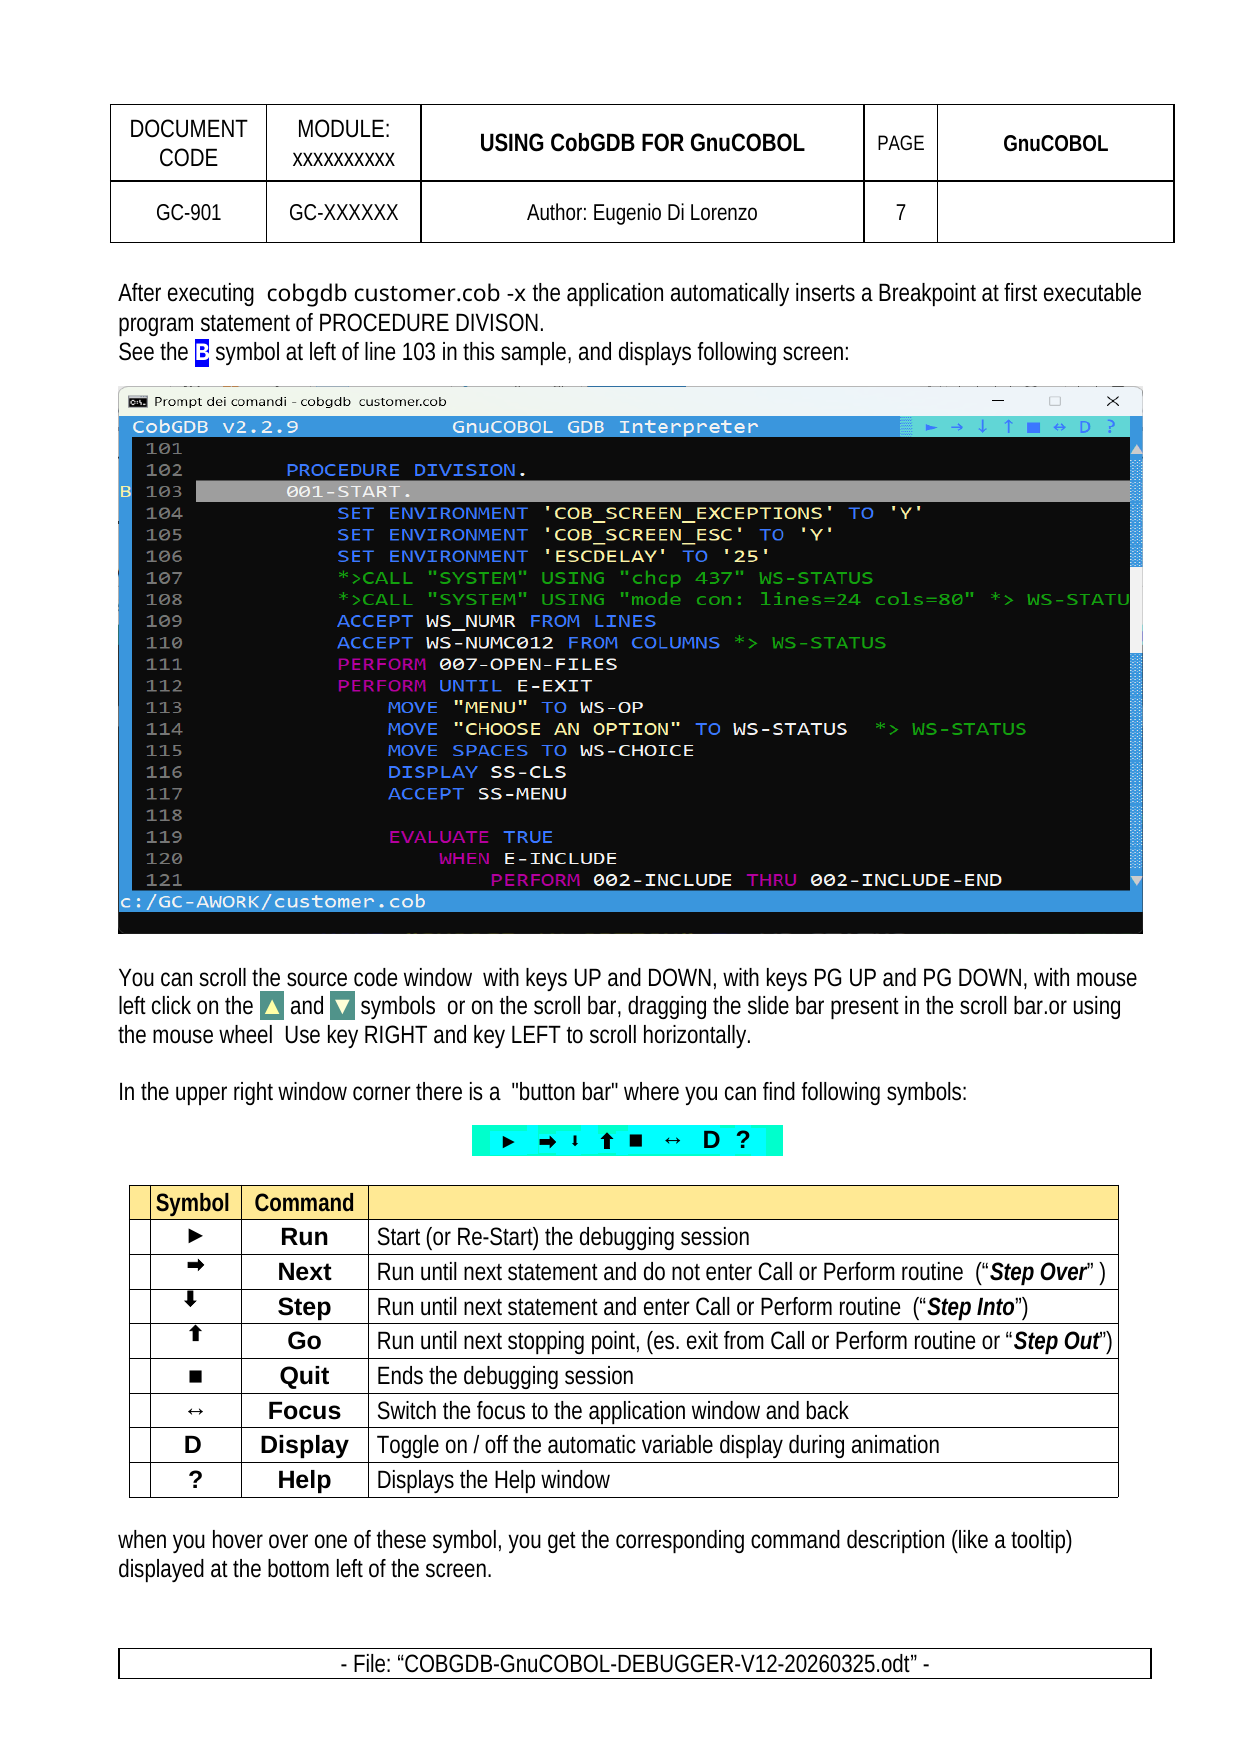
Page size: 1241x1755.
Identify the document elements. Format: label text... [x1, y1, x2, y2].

table_cell D [151, 1428, 241, 1462]
picture [118, 386, 1143, 934]
table_cell ⬆ [151, 1324, 241, 1358]
table_header [369, 1186, 1118, 1219]
table_cell Toggle on / off the automatic variable display during animation [369, 1428, 1118, 1462]
table_cell [130, 1463, 150, 1497]
text See the B symbol at left of line 103 in this sample, and displays following screen: [118, 337, 1152, 367]
table_cell Displays the Help window [369, 1463, 1118, 1497]
table_cell ► [151, 1220, 241, 1254]
table_cell ? [151, 1463, 241, 1497]
table_cell Switch the focus to the application window and back [369, 1394, 1118, 1427]
table_cell [130, 1255, 150, 1288]
text After executing cobgdb customer.cob -x the application automatically inserts a Breakpoint at first executable program statement of PROCEDURE DIVISON. [118, 277, 1152, 337]
table_header Symbol [151, 1186, 241, 1219]
text when you hover over one of these symbol, you get the corresponding command description (like a tooltip) displayed at the bottom left of the screen. [118, 1525, 1152, 1583]
table_header Command [242, 1186, 368, 1219]
table_cell Run until next statement and enter Call or Perform routine (“Step Into”) [369, 1290, 1118, 1323]
table_cell Go [242, 1324, 368, 1358]
table_cell Run [242, 1220, 368, 1254]
table_cell Display [242, 1428, 368, 1462]
table_cell ■ [151, 1359, 241, 1393]
table_cell [130, 1428, 150, 1462]
table_header [130, 1186, 150, 1219]
text In the upper right window corner there is a "button bar" where you can find following symbols: [118, 1077, 1152, 1106]
table_cell [130, 1394, 150, 1427]
table_cell Run until next statement and do not enter Call or Perform routine (“Step Over” ) [369, 1255, 1118, 1288]
table_cell ➡ [151, 1255, 241, 1288]
text You can scroll the source code window with keys UP and DOWN, with keys PG UP and PG DOWN, with mouse left click on the ▲ and ▼ symbols or on the scroll bar, dragging the slide bar present in the scroll bar.or using the mouse wheel Use key RIGHT and key LEFT to scroll horizontally. [118, 963, 1152, 1048]
table_cell Help [242, 1463, 368, 1497]
table_cell Run until next stopping point, (es. exit from Call or Perform routine or “Step Out”) [369, 1324, 1118, 1358]
table_cell ↔ [151, 1394, 241, 1427]
table_cell [130, 1220, 150, 1254]
table_cell [130, 1359, 150, 1393]
table_cell Step [242, 1290, 368, 1323]
table_cell Ends the debugging session [369, 1359, 1118, 1393]
table_cell Quit [242, 1359, 368, 1393]
table_cell Focus [242, 1394, 368, 1427]
table_cell [130, 1290, 150, 1323]
text ► ➡ ⬇ ⬆ ■ ↔ D ? [472, 1125, 783, 1156]
table_cell [130, 1324, 150, 1358]
table_cell ⬇ [151, 1290, 241, 1323]
table_cell Next [242, 1255, 368, 1288]
table_cell Start (or Re-Start) the debugging session [369, 1220, 1118, 1254]
